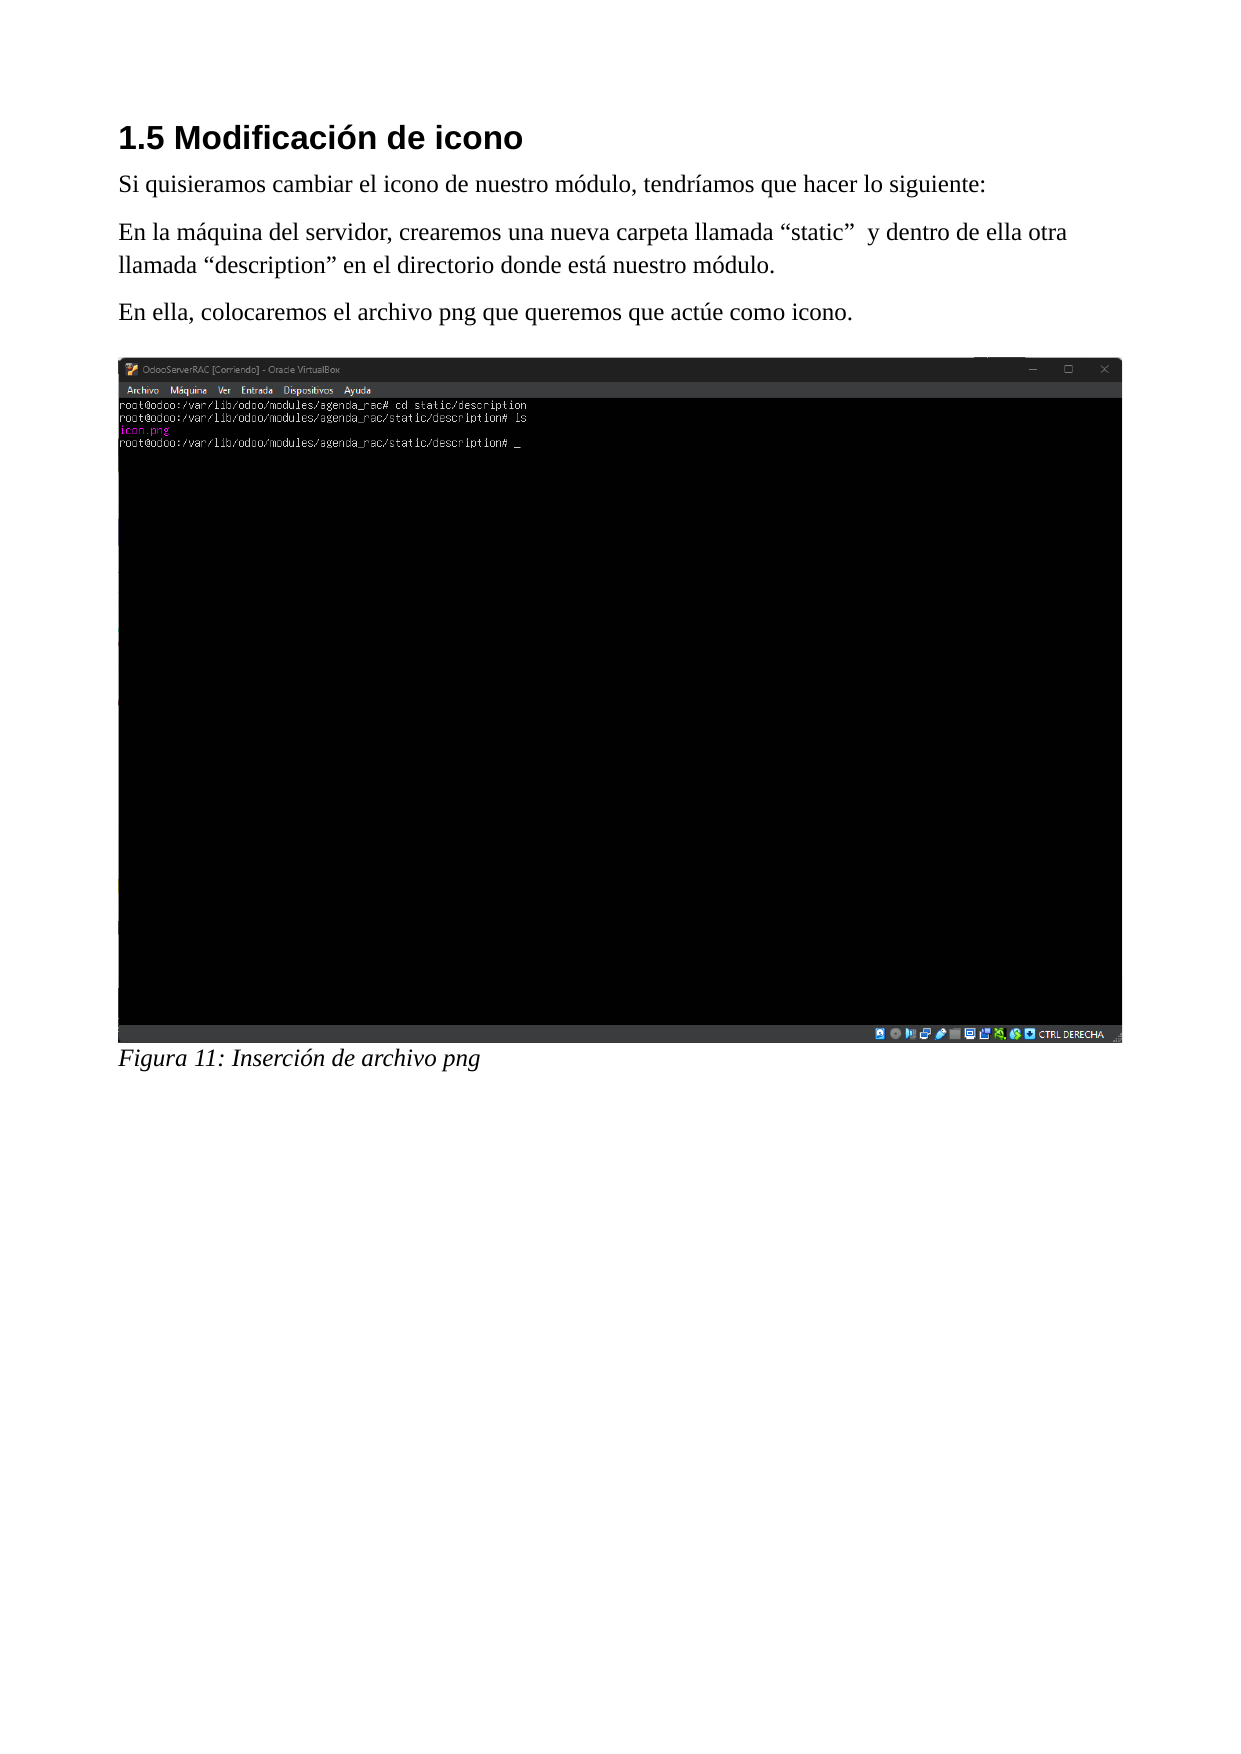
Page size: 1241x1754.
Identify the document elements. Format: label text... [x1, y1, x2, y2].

text Si quisieramos cambiar el icono de nuestro módulo, tendríamos que hacer lo siguiente: [118, 169, 1122, 198]
text En la máquina del servidor, crearemos una nueva carpeta llamada “static” y dentro de ella otra llamada “description” en el directorio donde está nuestro módulo. [118, 217, 1122, 278]
text En ella, colocaremos el archivo png que queremos que actúe como icono. [118, 297, 1122, 326]
picture [118, 357, 1123, 1043]
subtitle 1.5 Modificación de icono [118, 118, 1122, 157]
text Figura 11: Inserción de archivo png [118, 1043, 1122, 1071]
